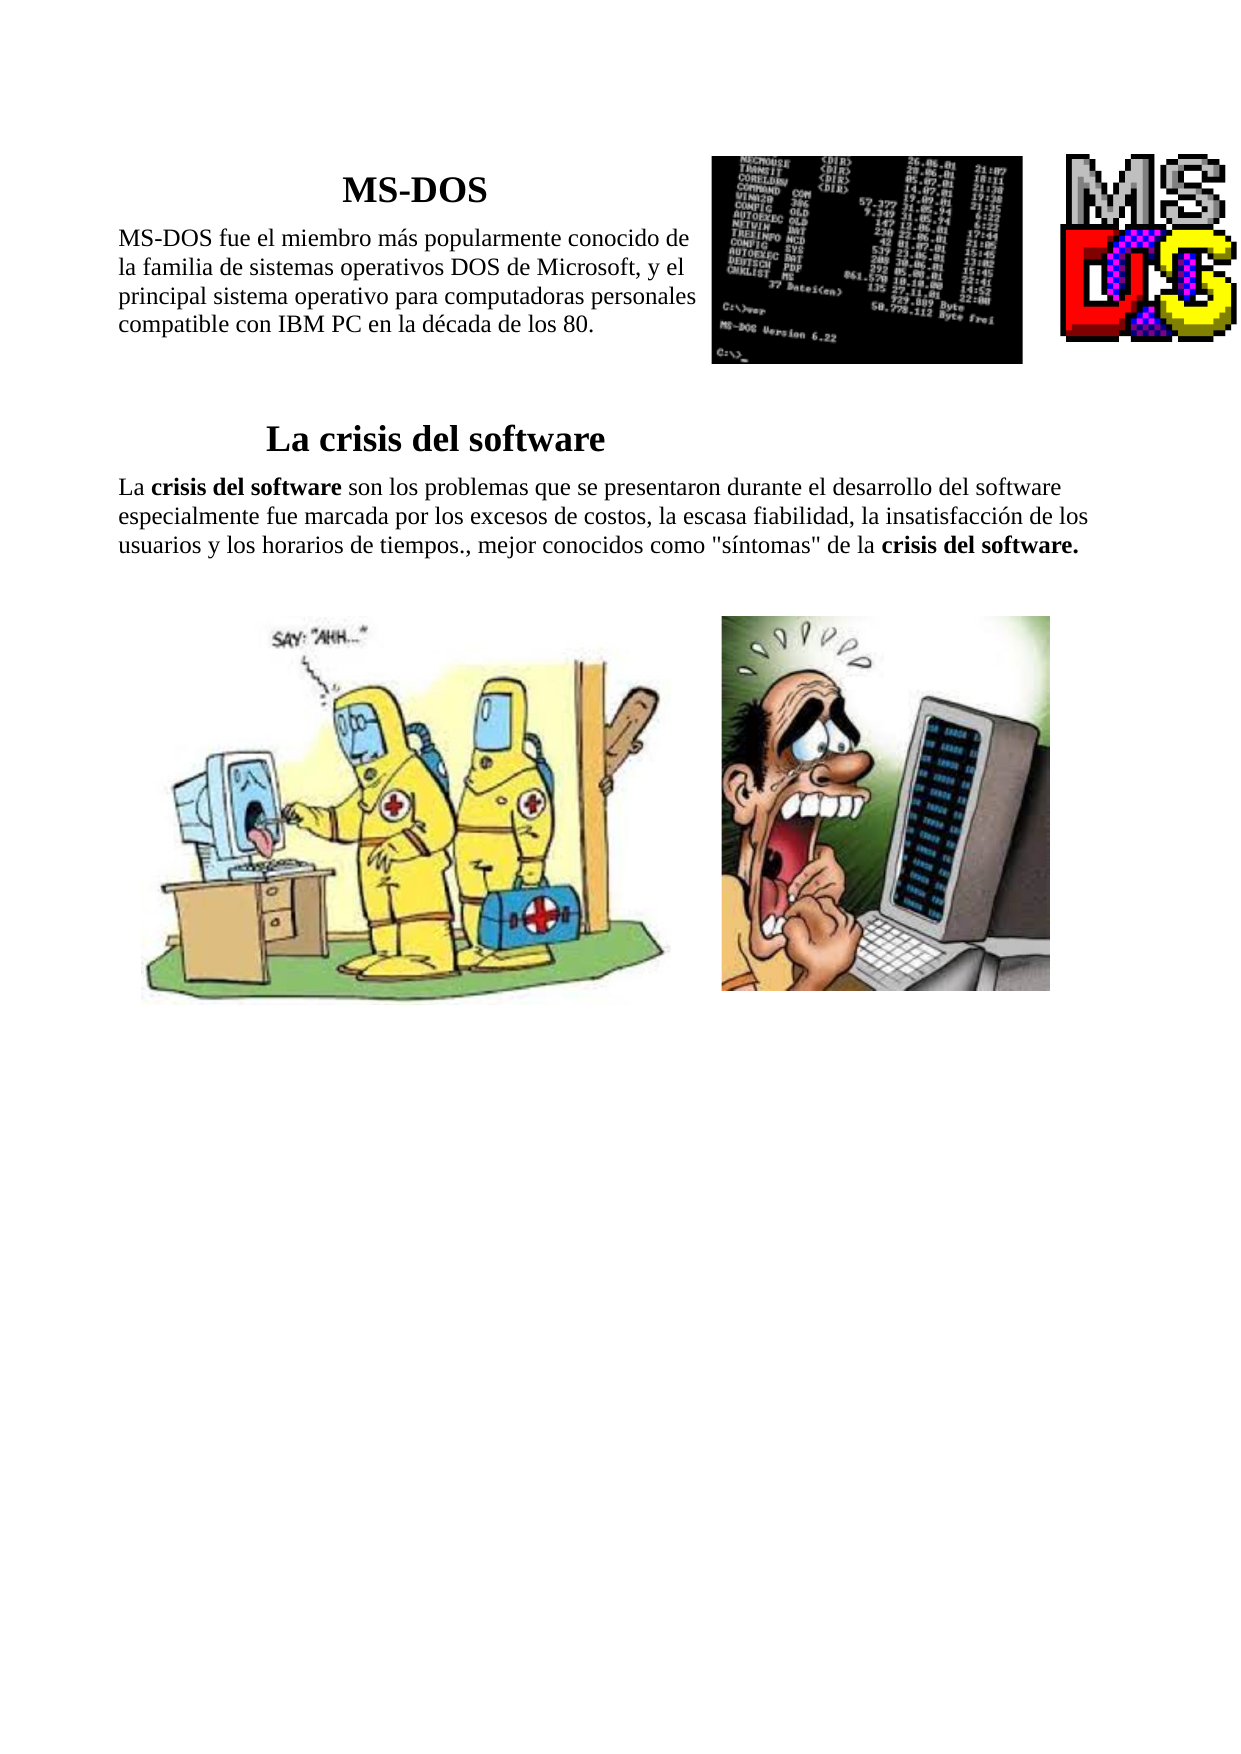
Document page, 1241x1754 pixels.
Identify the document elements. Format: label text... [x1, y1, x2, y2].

text [1023, 223, 1060, 338]
text La crisis del software son los problemas que se presentaron durante el desarrollo del software especialmente fue marcada por los excesos de costos, la escasa fiabilidad, la insatisfacción de los usuarios y los horarios de tiempos., mejor conocidos como "síntomas" de la crisis del software. [118, 472, 1122, 558]
picture [1060, 154, 1237, 342]
subtitle [1023, 168, 1060, 211]
picture [721, 616, 1050, 991]
picture [141, 616, 671, 1005]
subtitle La crisis del software [118, 417, 1122, 460]
picture [711, 156, 1023, 364]
subtitle MS-DOS [118, 168, 711, 211]
text MS-DOS fue el miembro más popularmente conocido de la familia de sistemas operativos DOS de Microsoft, y el principal sistema operativo para computadoras personales compatible con IBM PC en la década de los 80. [118, 223, 711, 338]
